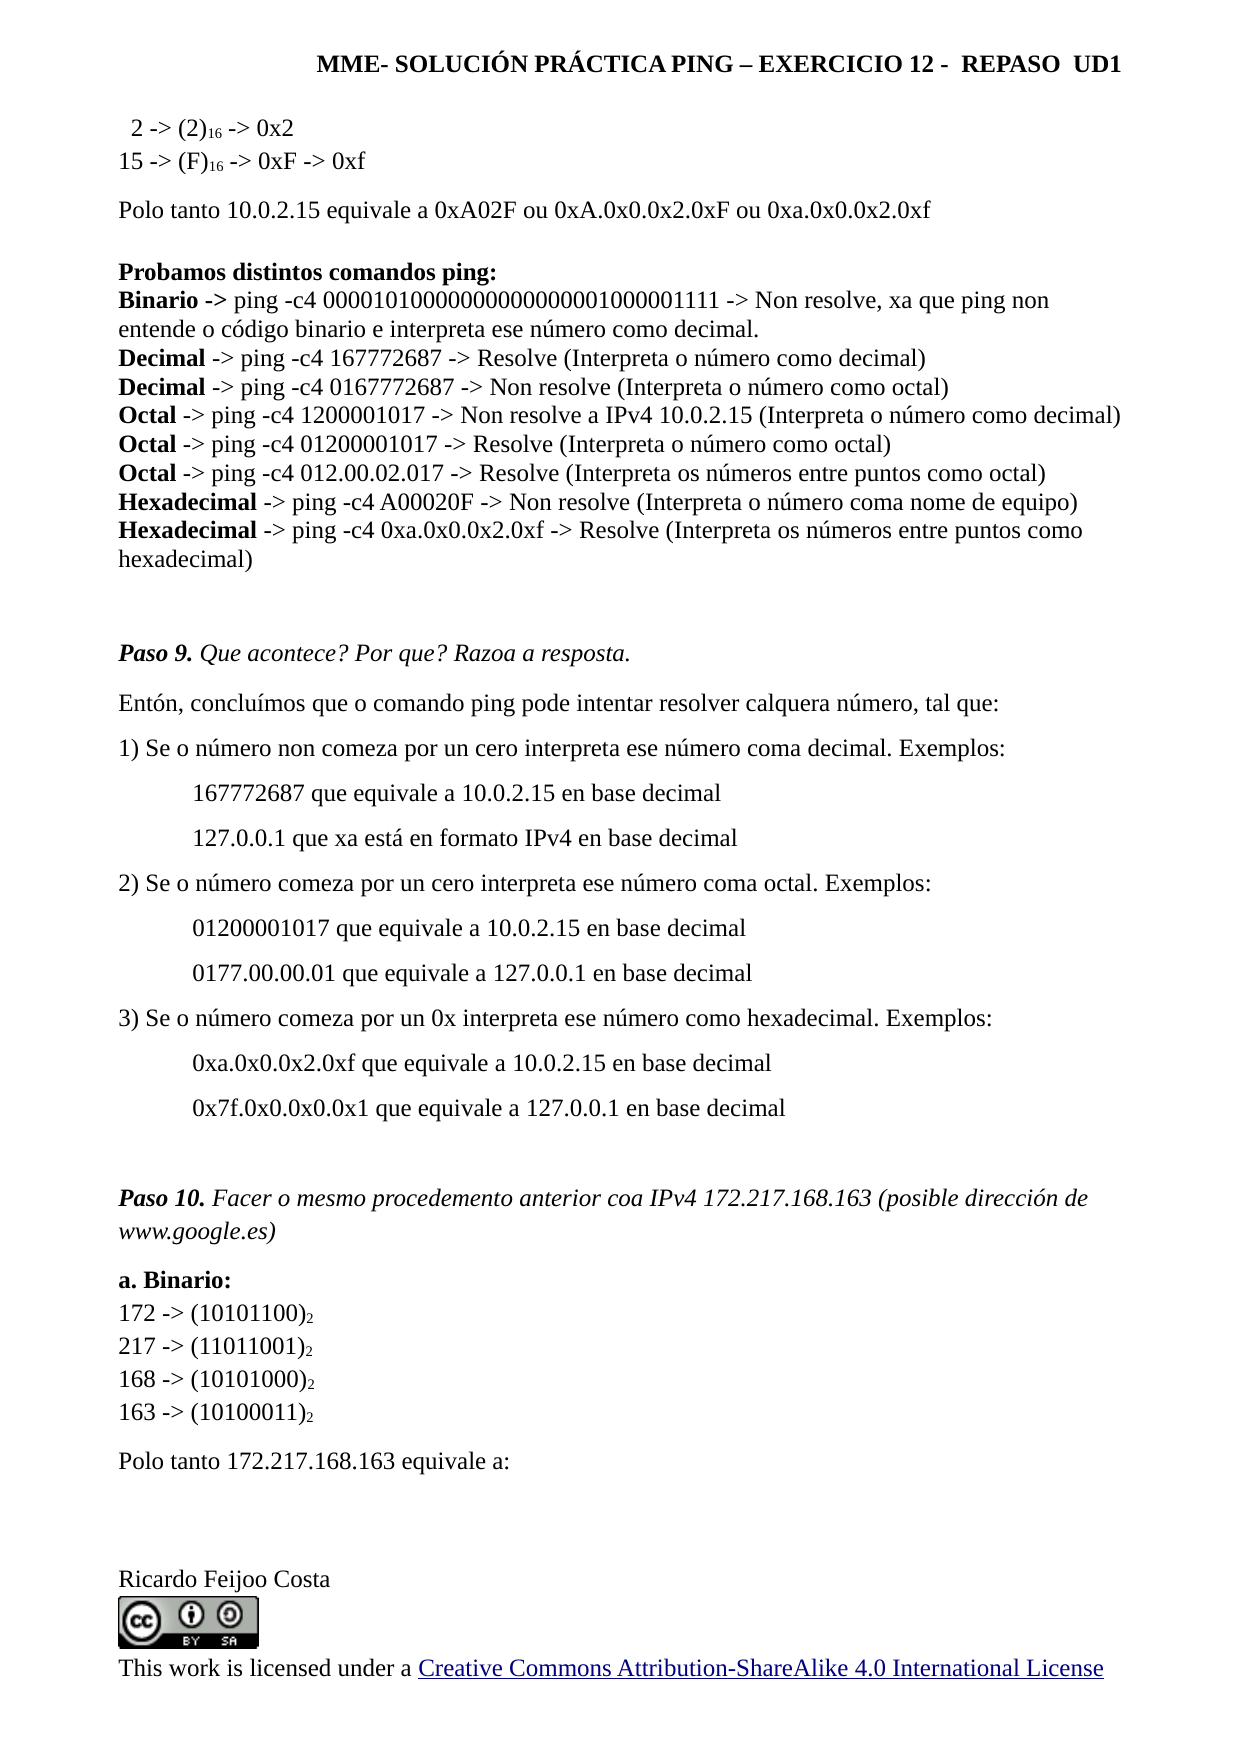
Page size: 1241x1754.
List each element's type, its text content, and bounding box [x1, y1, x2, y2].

text Octal -> ping -c4 01200001017 -> Resolve (Interpreta o número como octal) [118, 429, 1122, 458]
picture [118, 1596, 259, 1649]
text 1) Se o número non comeza por un cero interpreta ese número coma decimal. Exemplos: [118, 733, 1122, 762]
text 2 -> (2)16 -> 0x2 [118, 113, 1122, 141]
text 127.0.0.1 que xa está en formato IPv4 en base decimal [192, 823, 1122, 852]
text Polo tanto 172.217.168.163 equivale a: [118, 1446, 1122, 1475]
text Hexadecimal -> ping -c4 0xa.0x0.0x2.0xf -> Resolve (Interpreta os números entre puntos como hexadecimal) [118, 516, 1122, 573]
text Entón, concluímos que o comando ping pode intentar resolver calquera número, tal que: [118, 688, 1122, 717]
text 163 -> (10100011)2 [118, 1397, 1122, 1426]
text Probamos distintos comandos ping: [118, 257, 1122, 286]
text 15 -> (F)16 -> 0xF -> 0xf [118, 146, 1122, 174]
text Paso 9. Que acontece? Por que? Razoa a resposta. [118, 638, 1122, 667]
text Paso 10. Facer o mesmo procedemento anterior coa IPv4 172.217.168.163 (posible dirección de www.google.es) [118, 1183, 1122, 1244]
text Binario -> ping -c4 00001010000000000000001000001111 -> Non resolve, xa que ping non entende o código binario e interpreta ese número como decimal. [118, 286, 1122, 343]
text Polo tanto 10.0.2.15 equivale a 0xA02F ou 0xA.0x0.0x2.0xF ou 0xa.0x0.0x2.0xf [118, 195, 1122, 224]
text 0x7f.0x0.0x0.0x1 que equivale a 127.0.0.1 en base decimal [192, 1093, 1122, 1122]
text 01200001017 que equivale a 10.0.2.15 en base decimal [192, 913, 1122, 942]
text 0177.00.00.01 que equivale a 127.0.0.1 en base decimal [192, 958, 1122, 987]
text 3) Se o número comeza por un 0x interpreta ese número como hexadecimal. Exemplos: [118, 1003, 1122, 1032]
text 168 -> (10101000)2 [118, 1364, 1122, 1393]
text Hexadecimal -> ping -c4 A00020F -> Non resolve (Interpreta o número coma nome de equipo) [118, 487, 1122, 516]
text Decimal -> ping -c4 167772687 -> Resolve (Interpreta o número como decimal) [118, 343, 1122, 372]
text Decimal -> ping -c4 0167772687 -> Non resolve (Interpreta o número como octal) [118, 372, 1122, 401]
text 0xa.0x0.0x2.0xf que equivale a 10.0.2.15 en base decimal [192, 1048, 1122, 1077]
text a. Binario: [118, 1265, 1122, 1294]
text 172 -> (10101100)2 [118, 1298, 1122, 1327]
text Octal -> ping -c4 012.00.02.017 -> Resolve (Interpreta os números entre puntos como octal) [118, 458, 1122, 487]
text 217 -> (11011001)2 [118, 1331, 1122, 1360]
text 167772687 que equivale a 10.0.2.15 en base decimal [192, 778, 1122, 807]
text Octal -> ping -c4 1200001017 -> Non resolve a IPv4 10.0.2.15 (Interpreta o número como decimal) [118, 401, 1122, 429]
text 2) Se o número comeza por un cero interpreta ese número coma octal. Exemplos: [118, 868, 1122, 897]
